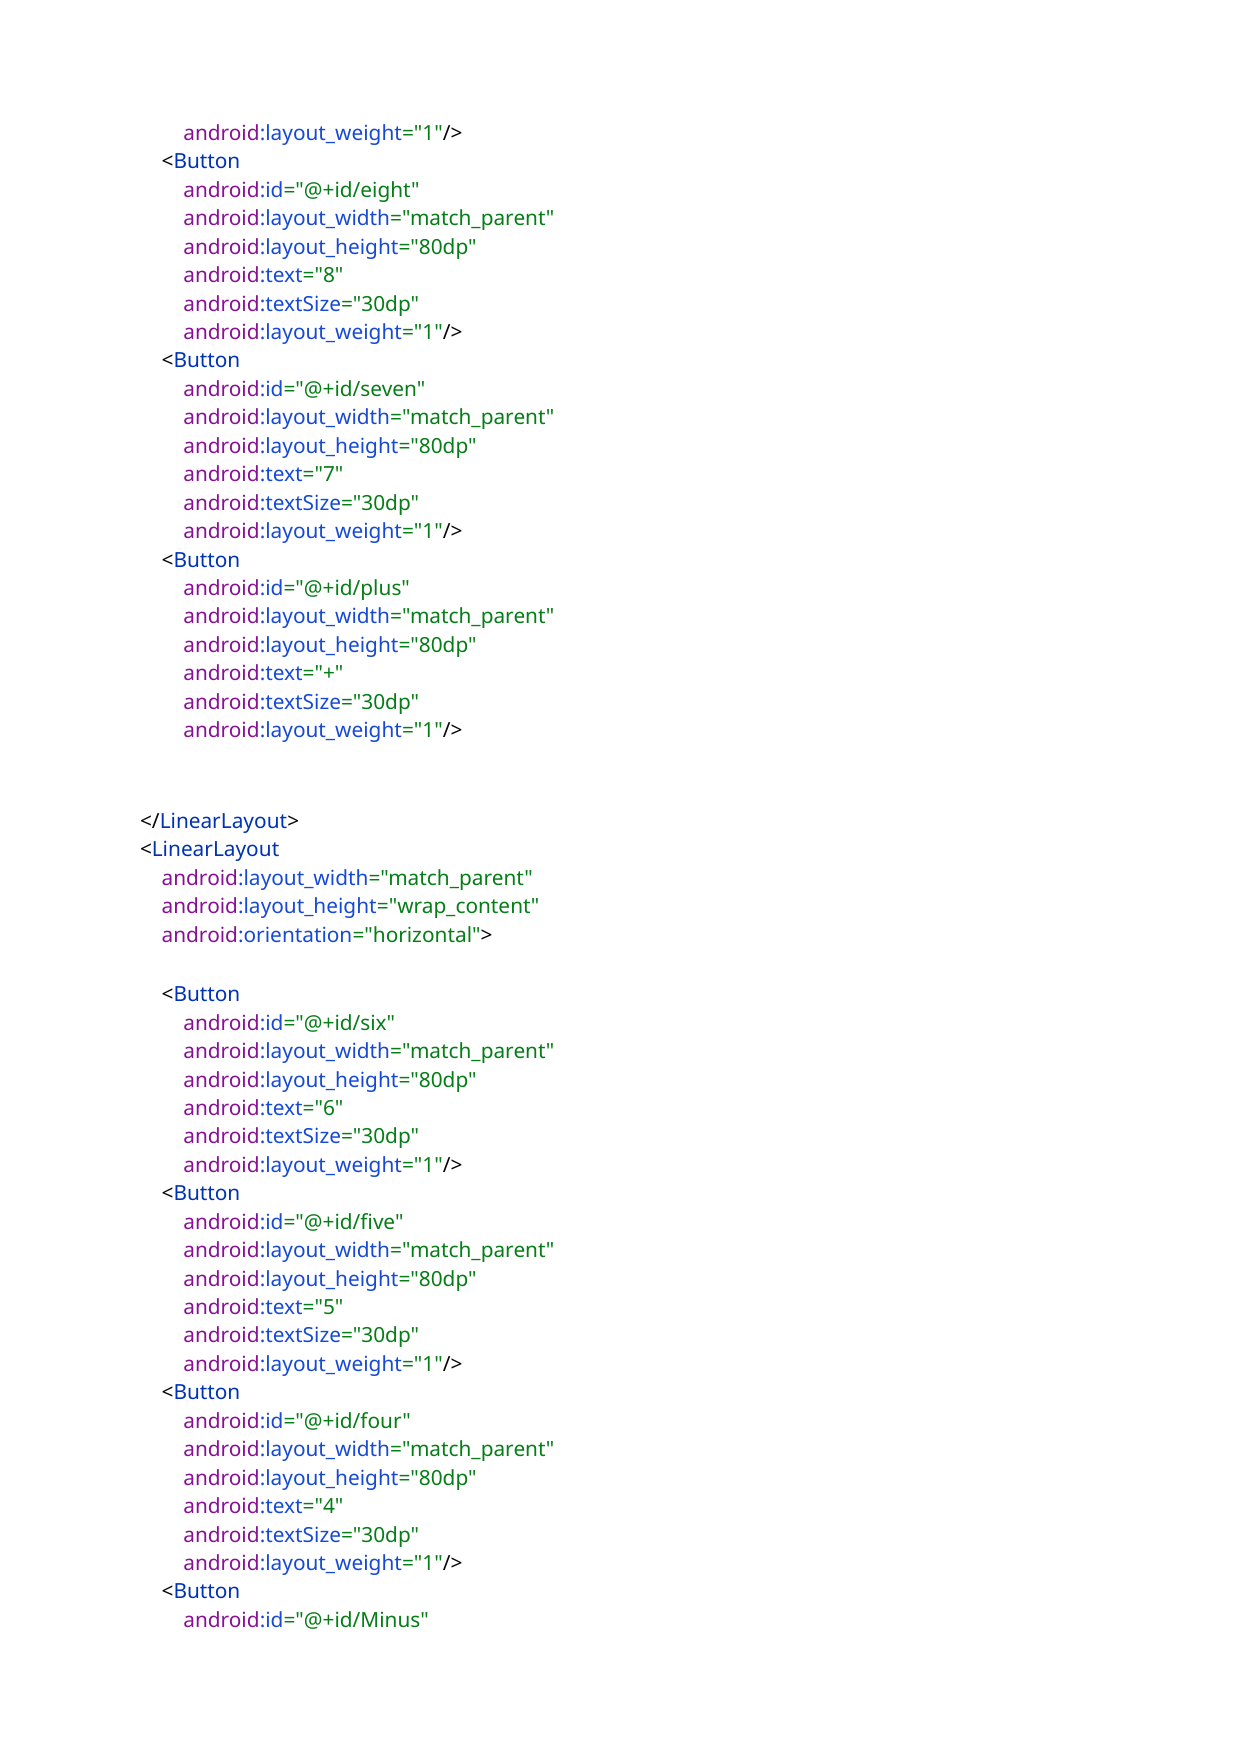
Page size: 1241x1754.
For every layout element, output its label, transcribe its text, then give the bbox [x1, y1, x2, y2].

text android:layout_weight="1"/> <Button android:id="@+id/eight" android:layout_width="match_parent" android:layout_height="80dp" android:text="8" android:textSize="30dp" android:layout_weight="1"/> <Button android:id="@+id/seven" android:layout_width="match_parent" android:layout_height="80dp" android:text="7" android:textSize="30dp" android:layout_weight="1"/> <Button android:id="@+id/plus" android:layout_width="match_parent" android:layout_height="80dp" android:text="+" android:textSize="30dp" android:layout_weight="1"/> </LinearLayout> <LinearLayout android:layout_width="match_parent" android:layout_height="wrap_content" android:orientation="horizontal"> <Button android:id="@+id/six" android:layout_width="match_parent" android:layout_height="80dp" android:text="6" android:textSize="30dp" android:layout_weight="1"/> <Button android:id="@+id/five" android:layout_width="match_parent" android:layout_height="80dp" android:text="5" android:textSize="30dp" android:layout_weight="1"/> <Button android:id="@+id/four" android:layout_width="match_parent" android:layout_height="80dp" android:text="4" android:textSize="30dp" android:layout_weight="1"/> <Button android:id="@+id/Minus" [118, 118, 1122, 1633]
